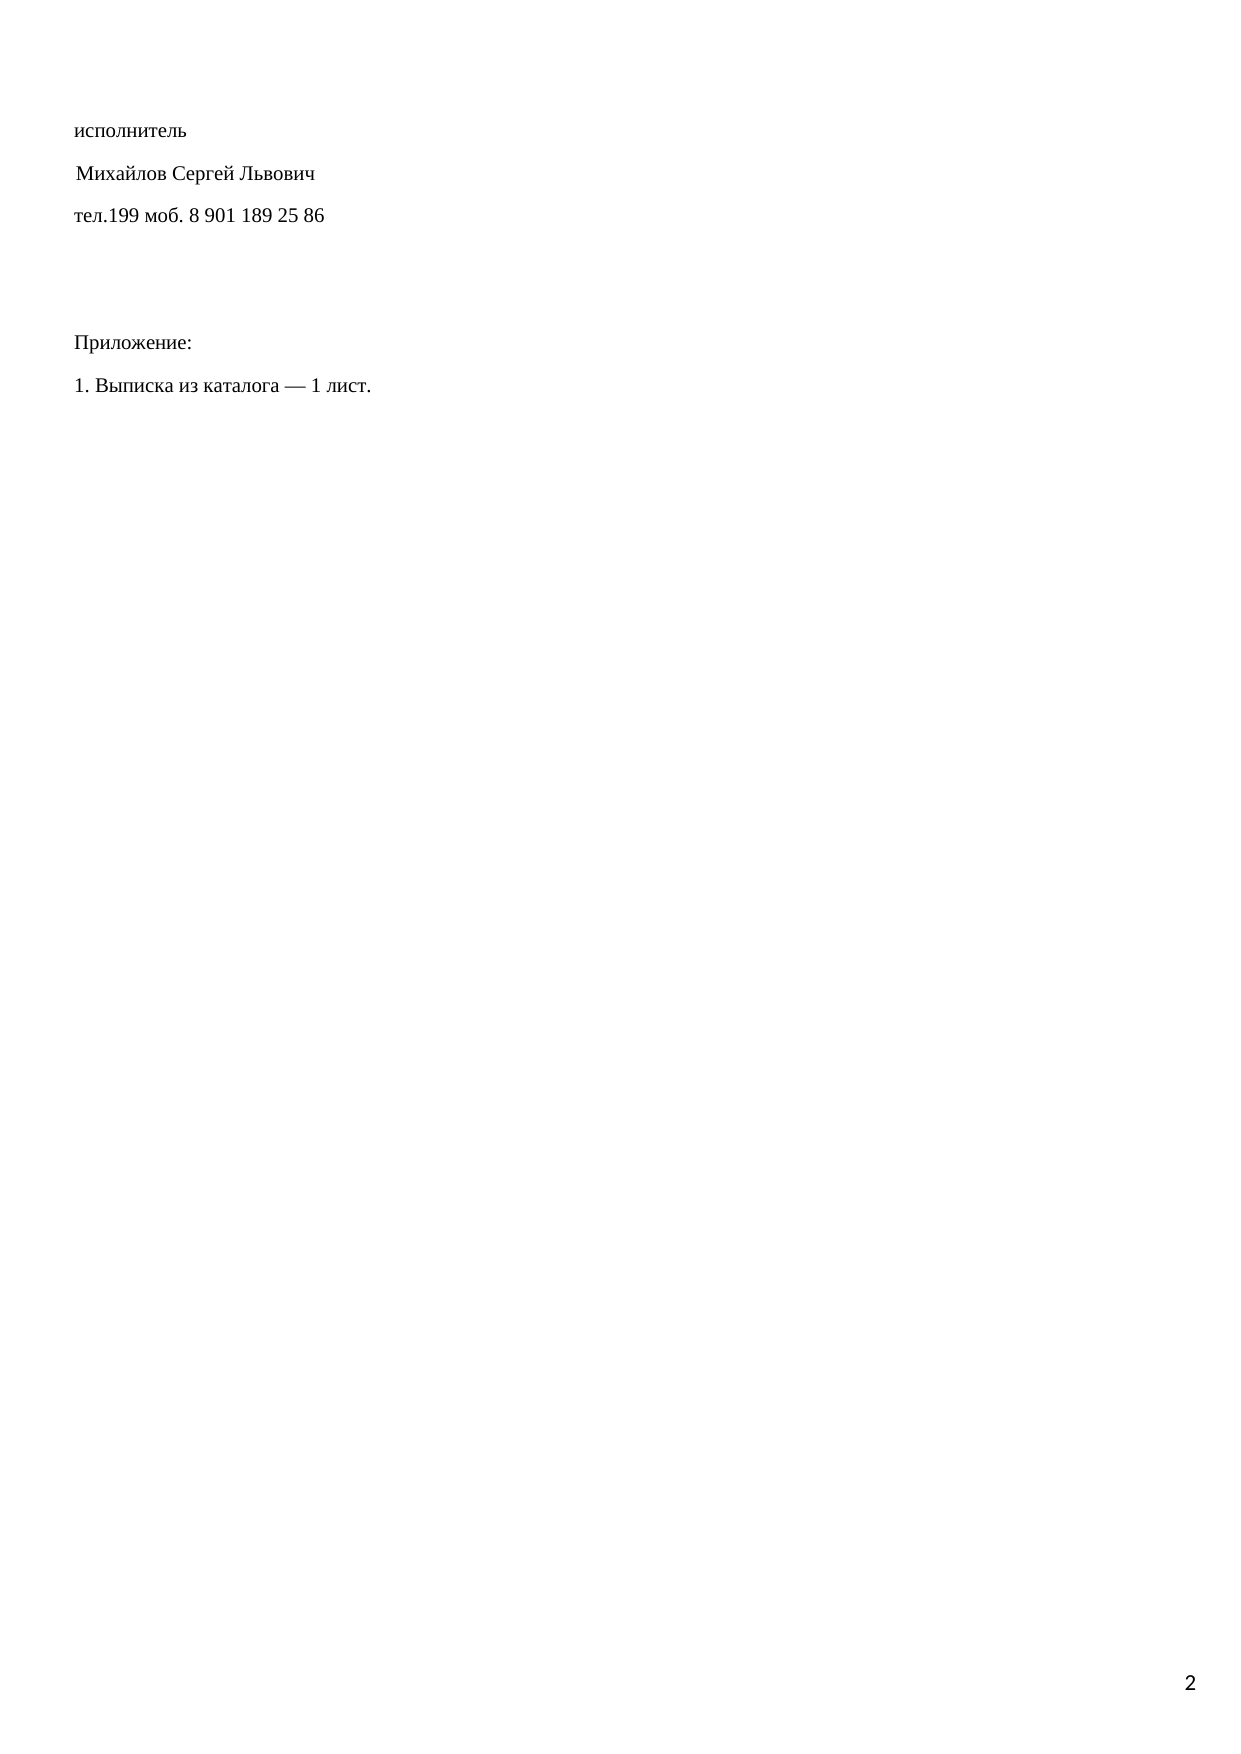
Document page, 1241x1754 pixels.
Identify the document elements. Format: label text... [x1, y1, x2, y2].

text тел.199 моб. 8 901 189 25 86 [74, 203, 1193, 227]
text исполнитель [74, 118, 1193, 142]
text Приложение: [74, 330, 1193, 354]
text Михайлов Сергей Львович [47, 161, 1193, 184]
text 1. Выписка из каталога — 1 лист. [74, 372, 1193, 397]
